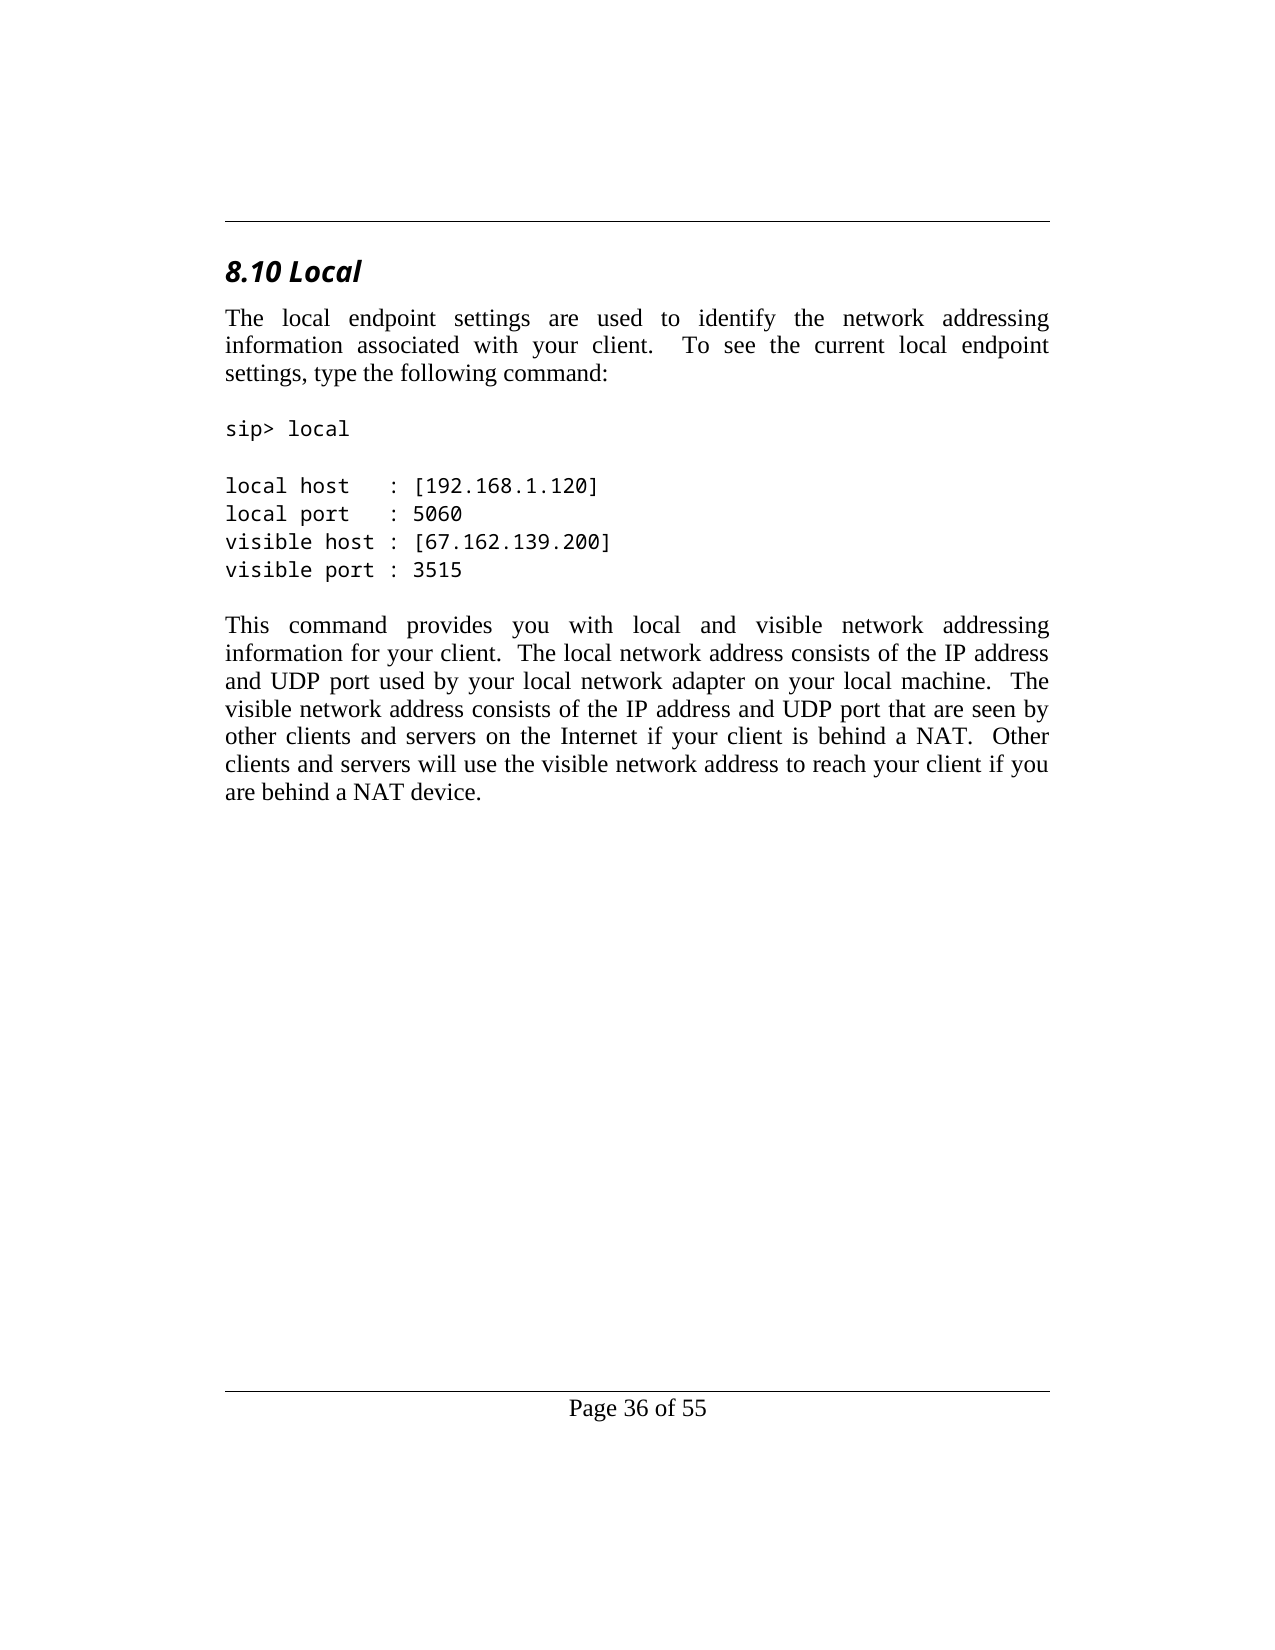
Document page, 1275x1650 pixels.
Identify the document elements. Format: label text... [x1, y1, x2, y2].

subtitle Local [225, 251, 1050, 291]
text visible host : [67.162.139.200] [225, 527, 1050, 556]
text sip> local [225, 414, 1050, 443]
text visible port : 3515 [225, 556, 1050, 584]
text local host : [192.168.1.120] [225, 471, 1050, 499]
text This command provides you with local and visible network addressing information for your client. The local network address consists of the IP address and UDP port used by your local network adapter on your local machine. The visible network address consists of the IP address and UDP port that are seen by other clients and servers on the Internet if your client is behind a NAT. Other clients and servers will use the visible network address to reach your client if you are behind a NAT device. [225, 612, 1050, 806]
text The local endpoint settings are used to identify the network addressing information associated with your client. To see the current local endpoint settings, type the following command: [225, 304, 1050, 387]
text local port : 5060 [225, 499, 1050, 527]
